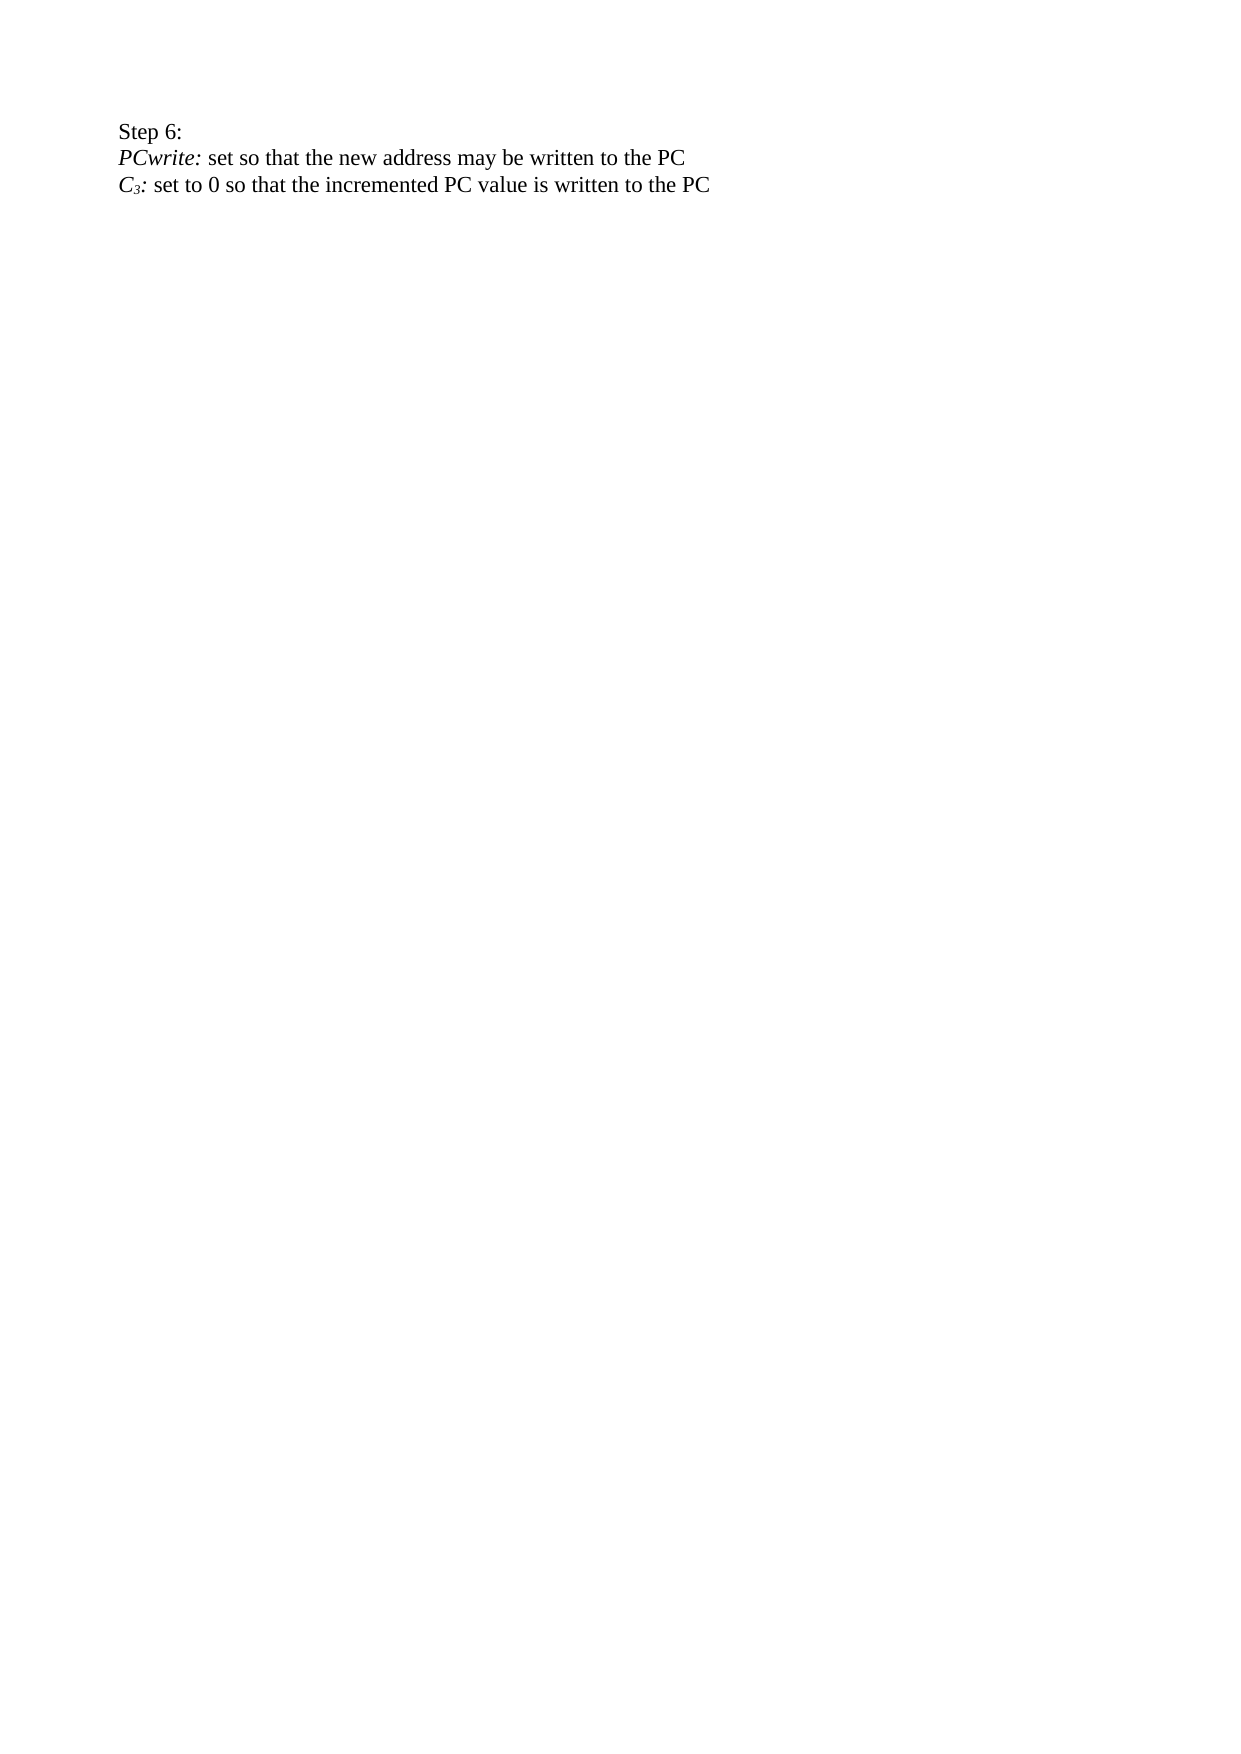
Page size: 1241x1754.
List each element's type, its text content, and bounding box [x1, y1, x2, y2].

text PCwrite: set so that the new address may be written to the PC [118, 144, 1122, 171]
text Step 6: [118, 118, 1122, 144]
text C3: set to 0 so that the incremented PC value is written to the PC [118, 171, 1122, 197]
